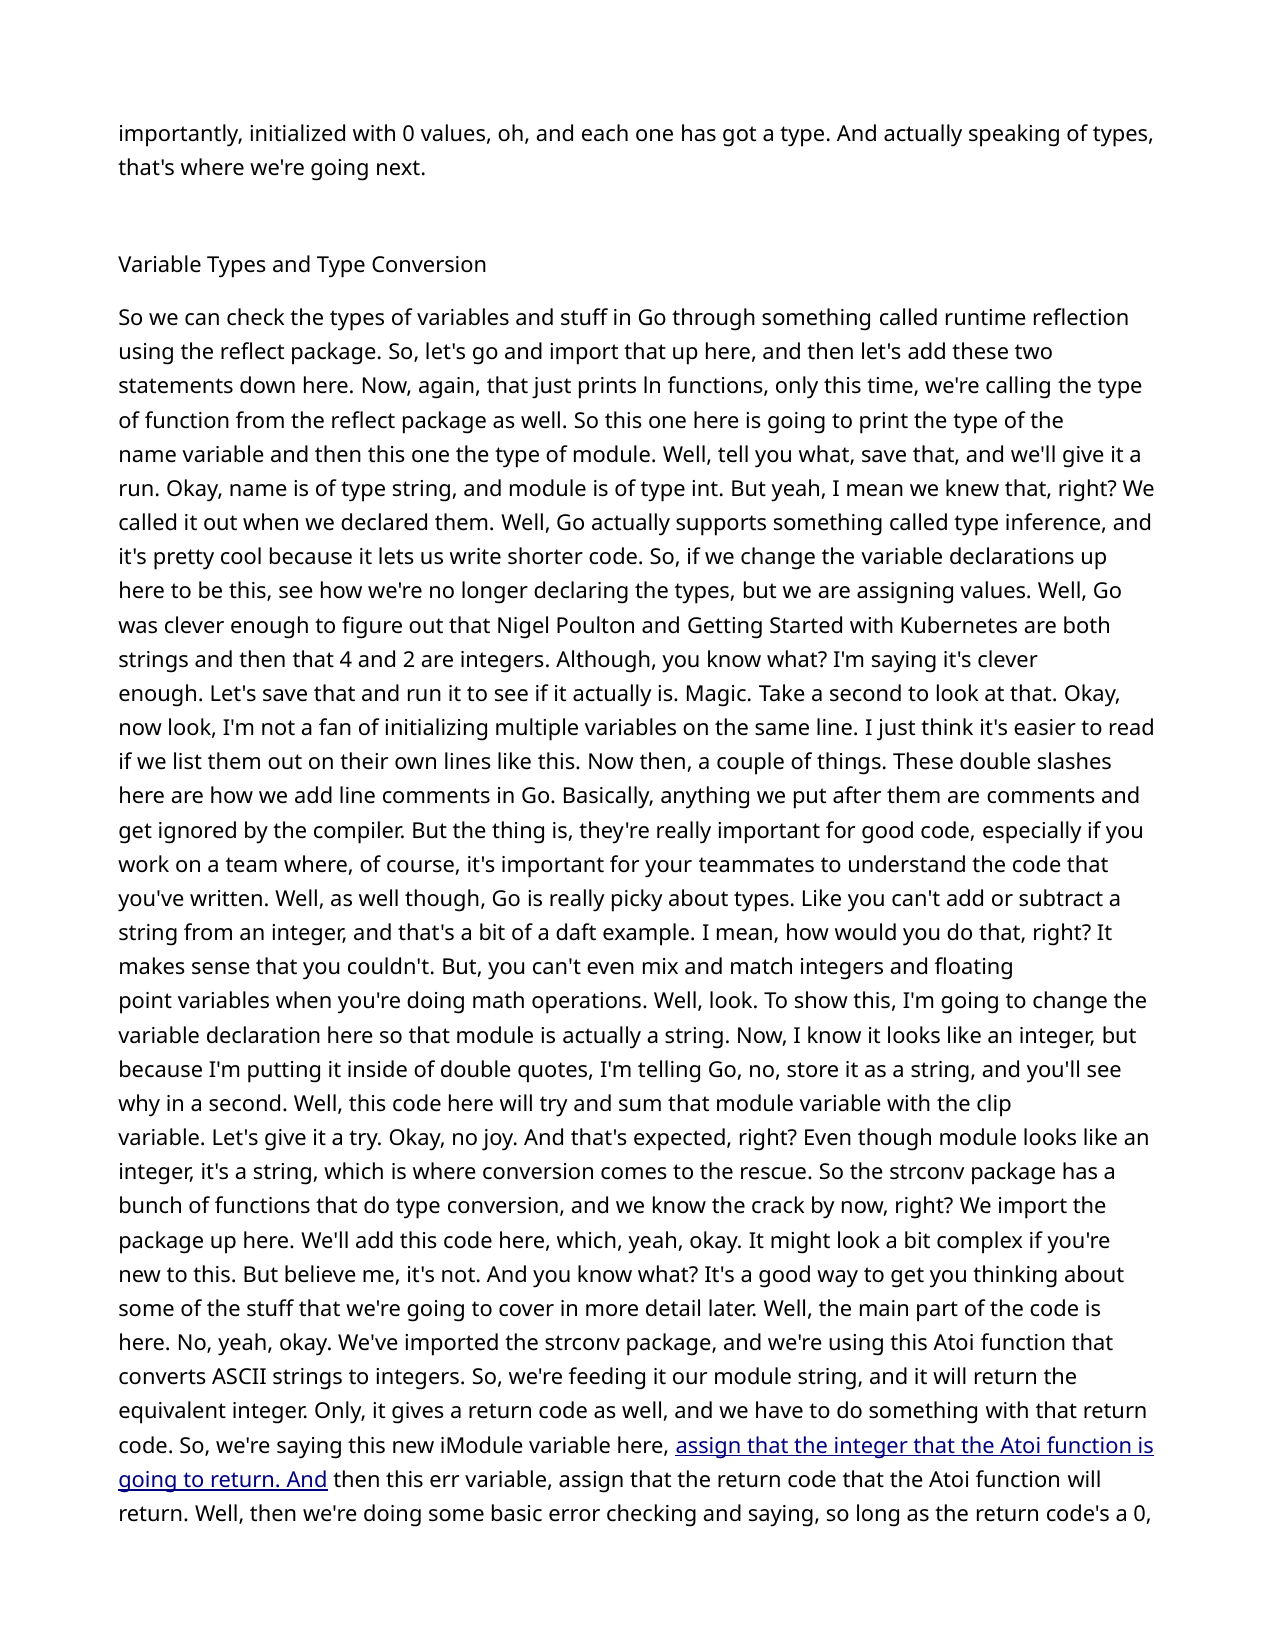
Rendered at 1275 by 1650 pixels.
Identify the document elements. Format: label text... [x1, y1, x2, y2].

text importantly, initialized with 0 values, oh, and each one has got a type. And actually speaking of types, that's where we're going next. [118, 118, 1157, 182]
text So we can check the types of variables and stuff in Go through something called runtime reflection using the reflect package. So, let's go and import that up here, and then let's add these two statements down here. Now, again, that just prints ln functions, only this time, we're calling the type of function from the reflect package as well. So this one here is going to print the type of the name variable and then this one the type of module. Well, tell you what, save that, and we'll give it a run. Okay, name is of type string, and module is of type int. But yeah, I mean we knew that, right? We called it out when we declared them. Well, Go actually supports something called type inference, and it's pretty cool because it lets us write shorter code. So, if we change the variable declarations up here to be this, see how we're no longer declaring the types, but we are assigning values. Well, Go was clever enough to figure out that Nigel Poulton and Getting Started with Kubernetes are both strings and then that 4 and 2 are integers. Although, you know what? I'm saying it's clever enough. Let's save that and run it to see if it actually is. Magic. Take a second to look at that. Okay, now look, I'm not a fan of initializing multiple variables on the same line. I just think it's easier to read if we list them out on their own lines like this. Now then, a couple of things. These double slashes here are how we add line comments in Go. Basically, anything we put after them are comments and get ignored by the compiler. But the thing is, they're really important for good code, especially if you work on a team where, of course, it's important for your teammates to understand the code that you've written. Well, as well though, Go is really picky about types. Like you can't add or subtract a string from an integer, and that's a bit of a daft example. I mean, how would you do that, right? It makes sense that you couldn't. But, you can't even mix and match integers and floating point variables when you're doing math operations. Well, look. To show this, I'm going to change the variable declaration here so that module is actually a string. Now, I know it looks like an integer, but because I'm putting it inside of double quotes, I'm telling Go, no, store it as a string, and you'll see why in a second. Well, this code here will try and sum that module variable with the clip variable. Let's give it a try. Okay, no joy. And that's expected, right? Even though module looks like an integer, it's a string, which is where conversion comes to the rescue. So the strconv package has a bunch of functions that do type conversion, and we know the crack by now, right? We import the package up here. We'll add this code here, which, yeah, okay. It might look a bit complex if you're new to this. But believe me, it's not. And you know what? It's a good way to get you thinking about some of the stuff that we're going to cover in more detail later. Well, the main part of the code is here. No, yeah, okay. We've imported the strconv package, and we're using this Atoi function that converts ASCII strings to integers. So, we're feeding it our module string, and it will return the equivalent integer. Only, it gives a return code as well, and we have to do something with that return code. So, we're saying this new iModule variable here, assign that the integer that the Atoi function is going to return. And then this err variable, assign that the return code that the Atoi function will return. Well, then we're doing some basic error checking and saying, so long as the return code's a 0, [118, 302, 1157, 1528]
subtitle Variable Types and Type Conversion [118, 249, 1157, 279]
